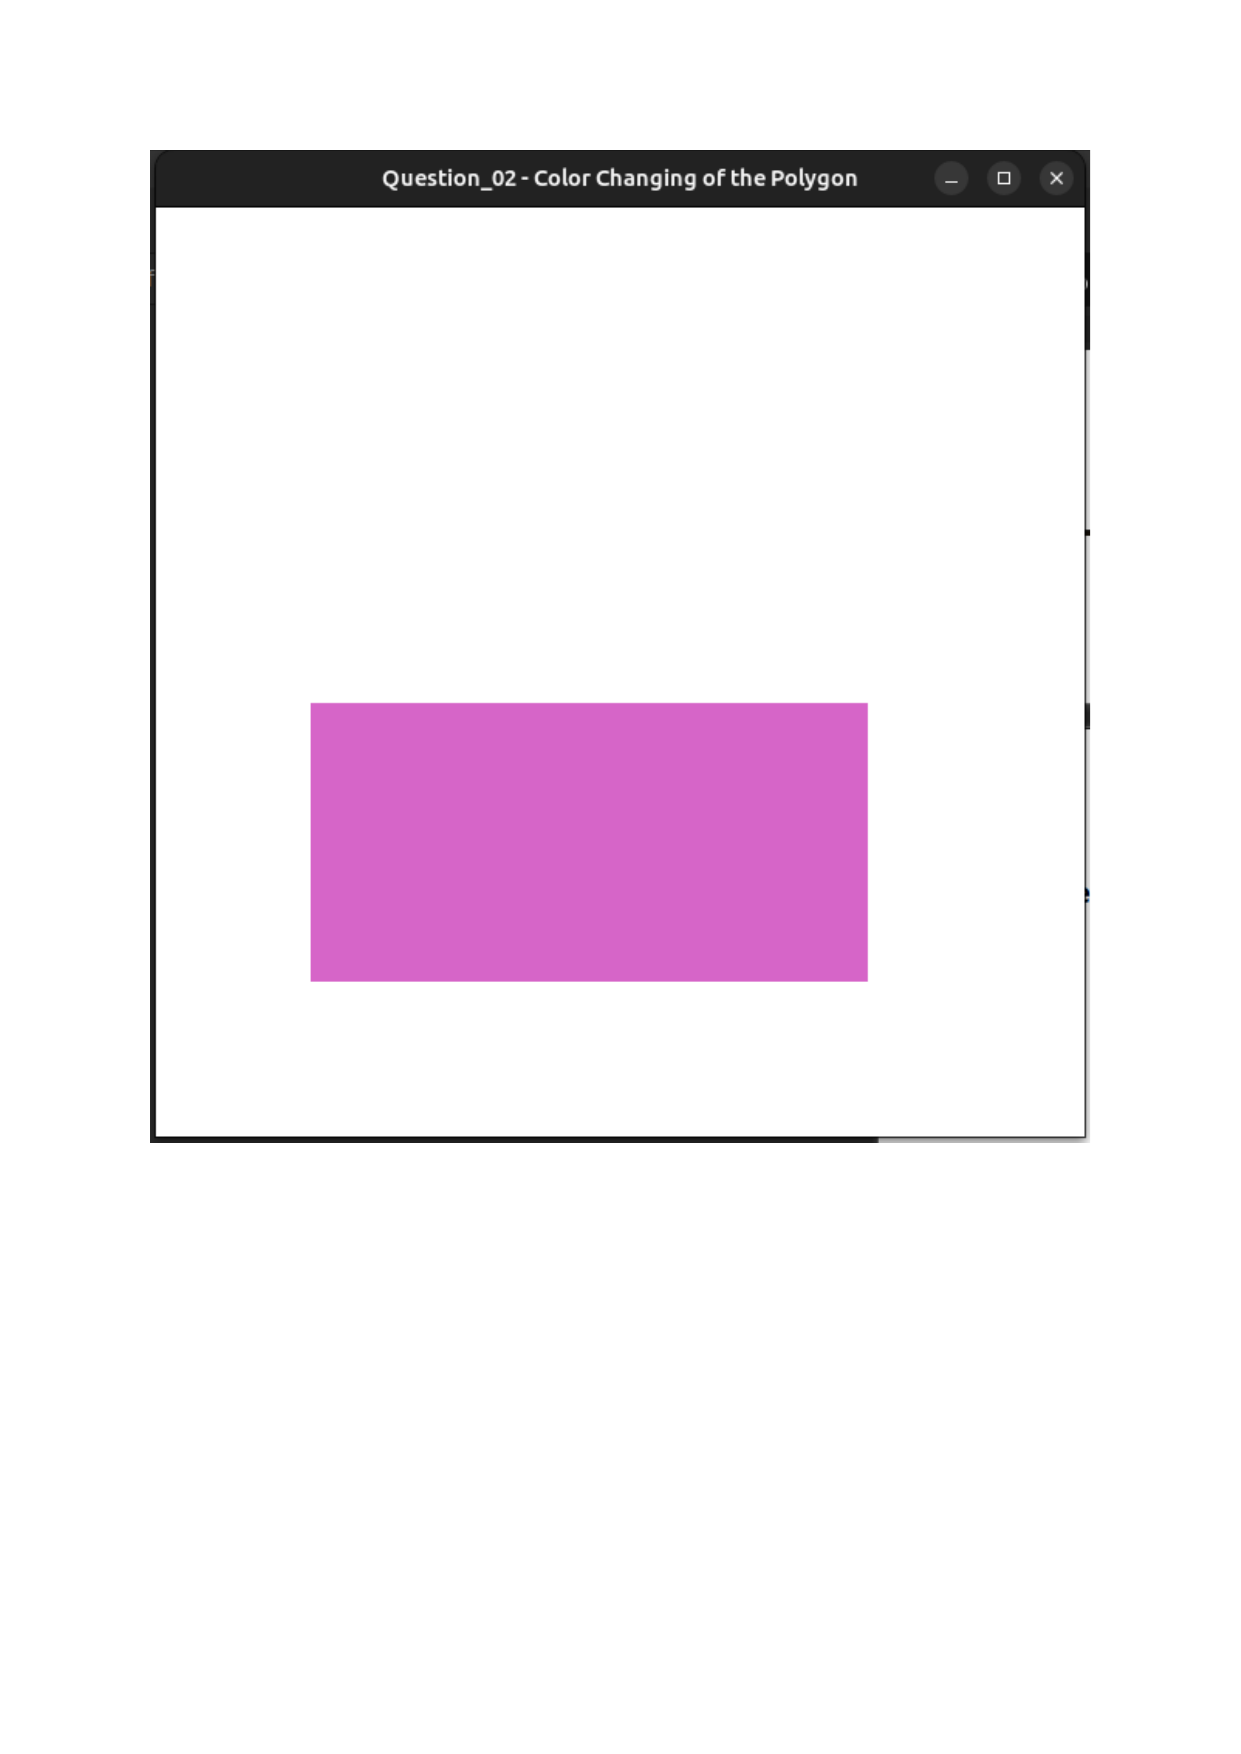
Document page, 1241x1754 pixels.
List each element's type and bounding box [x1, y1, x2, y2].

picture [150, 150, 1091, 1143]
